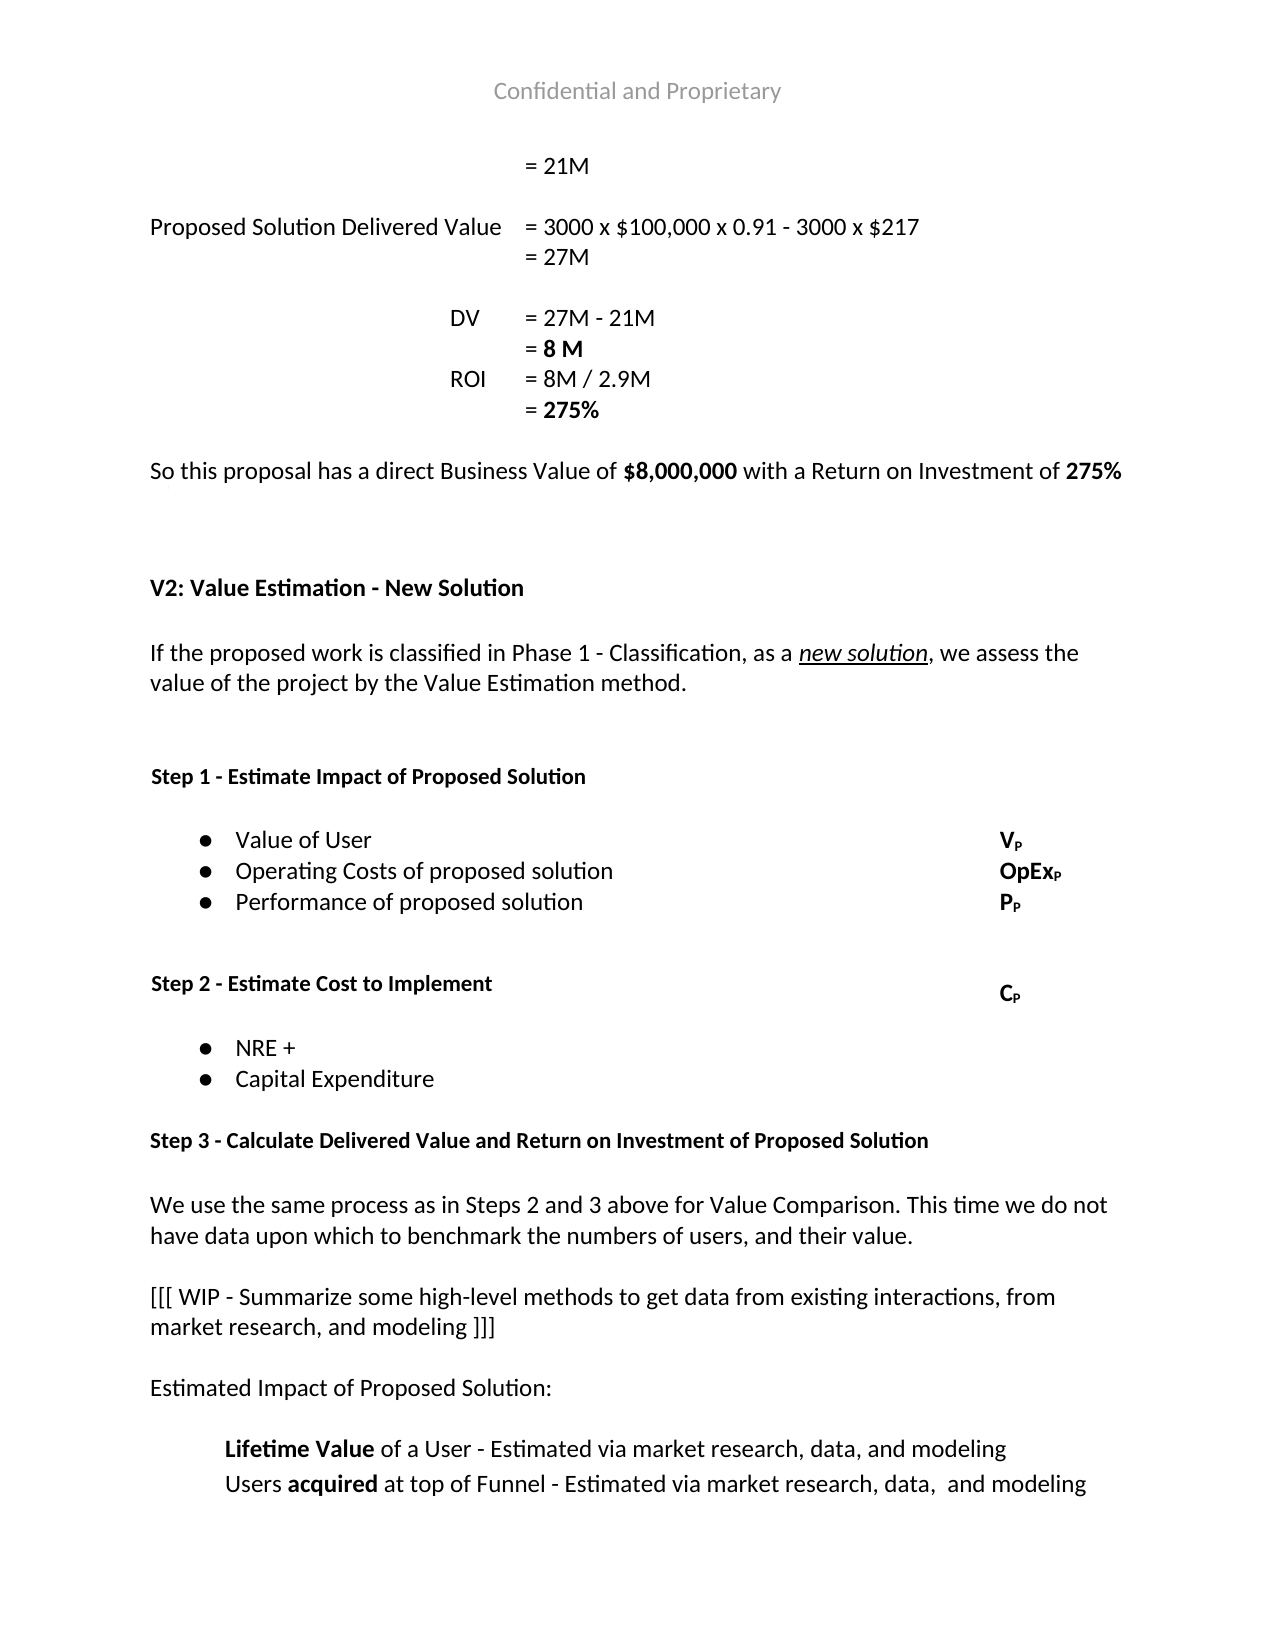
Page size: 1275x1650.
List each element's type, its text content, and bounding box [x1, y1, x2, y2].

text ROI = 8M / 2.9M [375, 364, 1125, 394]
text = 27M [150, 242, 1125, 272]
text = 8 M [525, 333, 1125, 364]
text We use the same process as in Steps 2 and 3 above for Value Comparison. This time we do not have data upon which to benchmark the numbers of users, and their value. [150, 1189, 1125, 1250]
text [[[ WIP - Summarize some high-level methods to get data from existing interactions, from market research, and modeling ]]] [150, 1281, 1125, 1342]
subtitle Step 3 - Calculate Delivered Value and Return on Investment of Proposed Solution [150, 1127, 1125, 1155]
text If the proposed work is classified in Phase 1 - Classification, as a new solution, we assess the value of the project by the Value Estimation method. [150, 637, 1125, 698]
text Proposed Solution Delivered Value = 3000 x $100,000 x 0.91 - 3000 x $217 [150, 211, 1125, 242]
text DV = 27M - 21M [375, 303, 1125, 333]
text Users acquired at top of Funnel - Estimated via market research, data, and modeling [225, 1468, 1125, 1499]
table_header Step 1 - Estimate Impact of Proposed Solution Value of User Operating Costs of proposed solution Performance of proposed solution Step 2 - Estimate Cost to Implement NRE + Capital Expenditure [150, 729, 989, 1104]
text So this proposal has a direct Business Value of $8,000,000 with a Return on Investment of 275% [150, 455, 1125, 486]
text Lifetime Value of a User - Estimated via market research, data, and modeling [225, 1433, 1125, 1464]
text = 275% [450, 394, 1125, 425]
text Estimated Impact of Proposed Solution: [150, 1372, 1125, 1403]
table_header VP OpExP PP CP [989, 729, 1125, 1104]
subtitle V2: Value Estimation - New Solution [150, 572, 1125, 602]
text = 21M [150, 150, 1125, 181]
